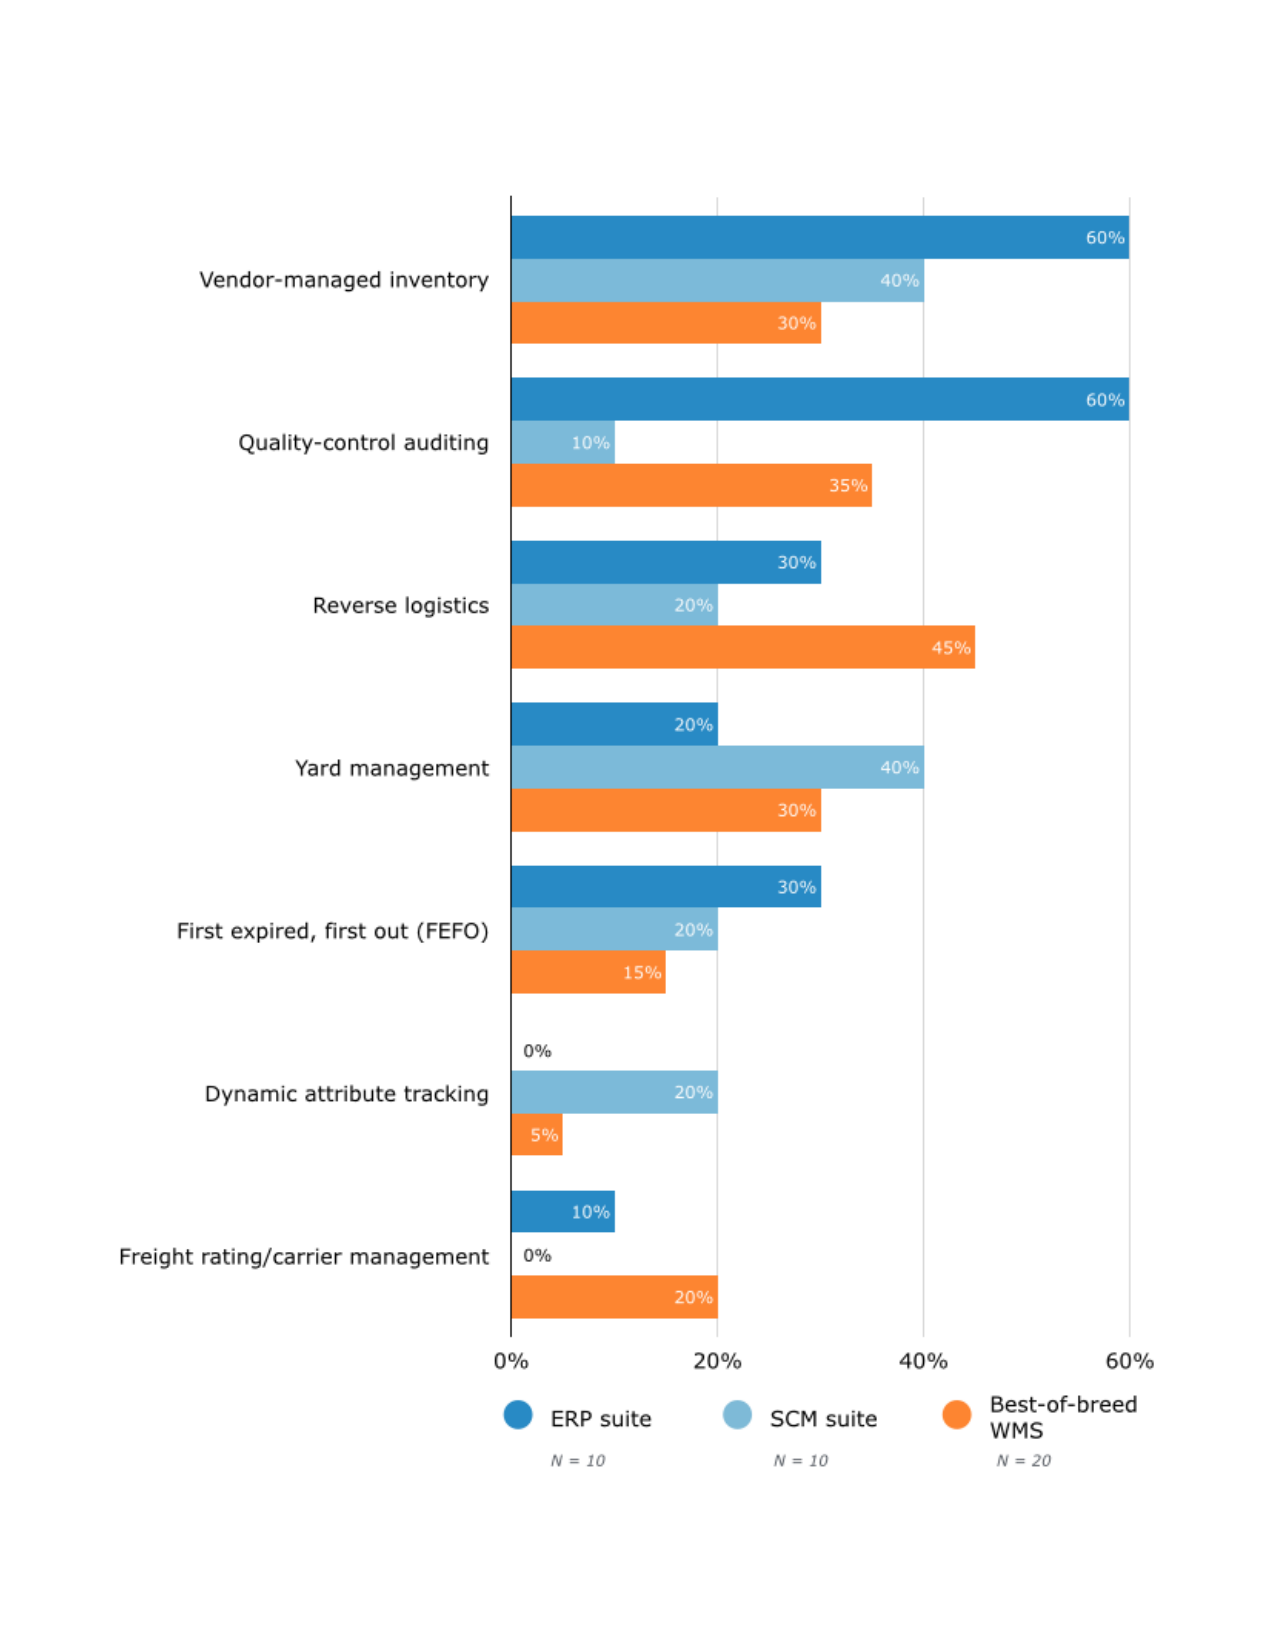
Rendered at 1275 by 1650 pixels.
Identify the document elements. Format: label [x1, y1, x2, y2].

picture [118, 176, 1157, 1499]
